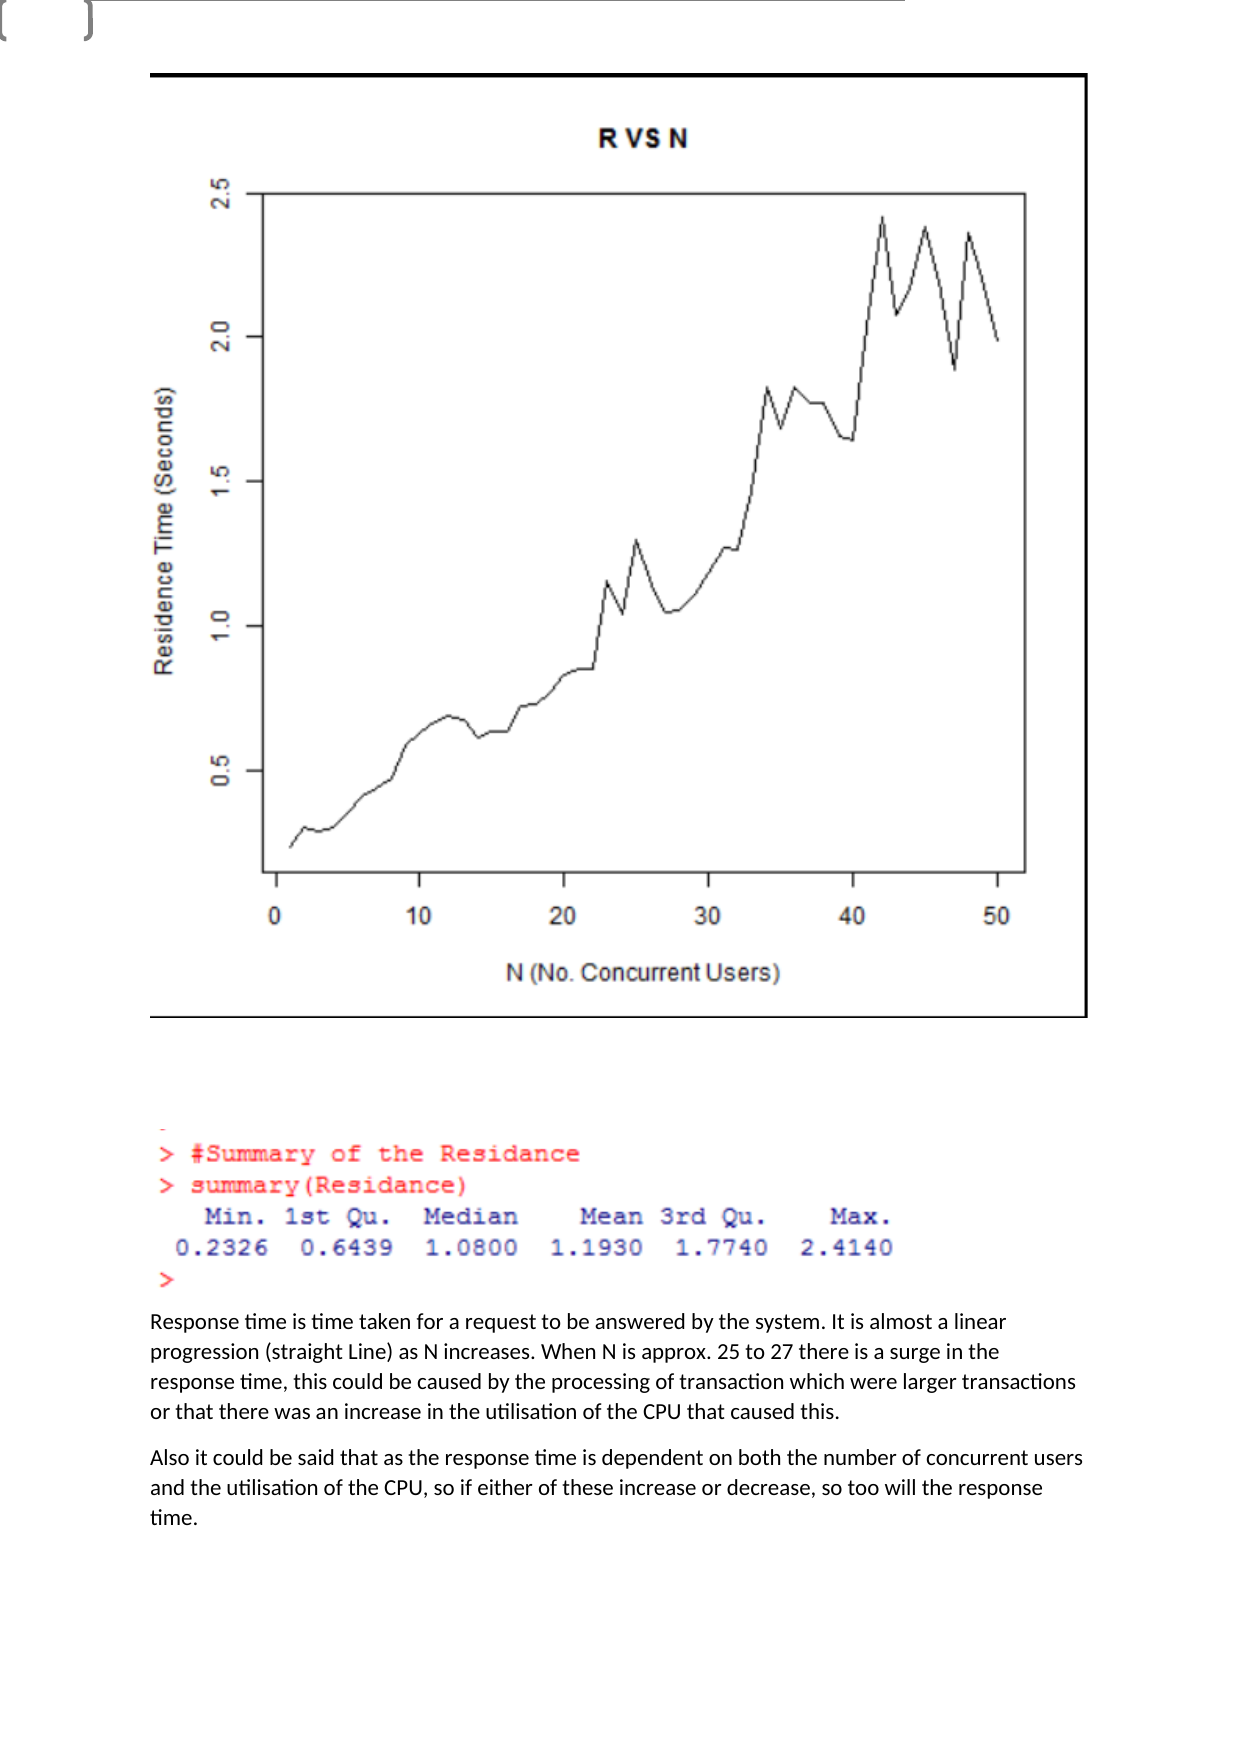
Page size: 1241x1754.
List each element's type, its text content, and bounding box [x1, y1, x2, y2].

text Also it could be said that as the response time is dependent on both the number of concurrent users and the utilisation of the CPU, so if either of these increase or decrease, so too will the response time. [150, 1443, 1090, 1531]
text Response time is time taken for a request to be answered by the system. It is almost a linear progression (straight Line) as N increases. When N is approx. 25 to 27 there is a surge in the response time, this could be caused by the processing of transaction which were larger transactions or that there was an increase in the utilisation of the CPU that caused this. [150, 1307, 1090, 1425]
